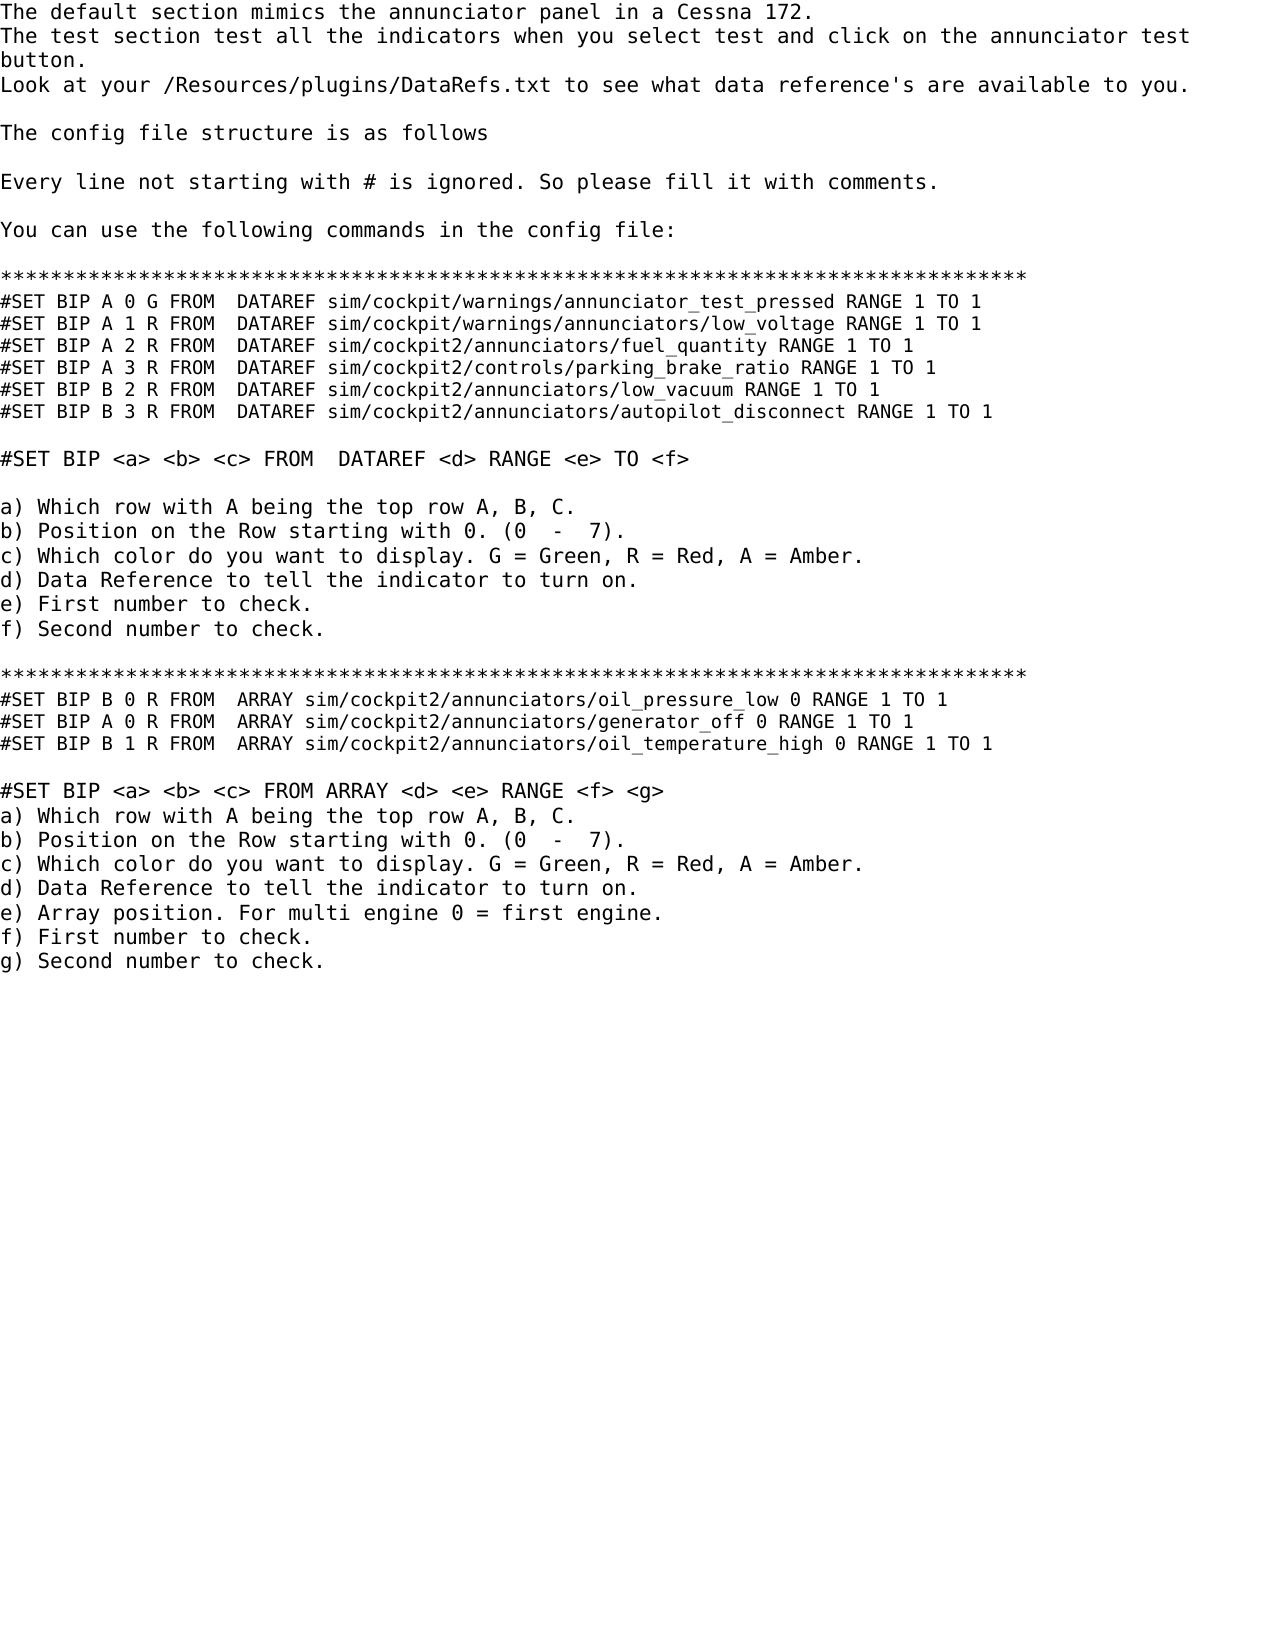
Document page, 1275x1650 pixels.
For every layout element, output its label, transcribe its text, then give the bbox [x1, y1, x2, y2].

text f) Second number to check. [0, 617, 1275, 641]
text #SET BIP B 2 R FROM DATAREF sim/cockpit2/annunciators/low_vacuum RANGE 1 TO 1 [0, 379, 1275, 401]
text d) Data Reference to tell the indicator to turn on. [0, 568, 1275, 592]
text #SET BIP B 0 R FROM ARRAY sim/cockpit2/annunciators/oil_pressure_low 0 RANGE 1 TO 1 [0, 689, 1275, 711]
text The default section mimics the annunciator panel in a Cessna 172. [0, 0, 1275, 24]
text #SET BIP B 1 R FROM ARRAY sim/cockpit2/annunciators/oil_temperature_high 0 RANGE 1 TO 1 [0, 733, 1275, 755]
text #SET BIP A 0 R FROM ARRAY sim/cockpit2/annunciators/generator_off 0 RANGE 1 TO 1 [0, 711, 1275, 733]
text ********************************************************************************** [0, 267, 1275, 291]
text a) Which row with A being the top row A, B, C. [0, 804, 1275, 828]
text e) Array position. For multi engine 0 = first engine. [0, 901, 1275, 925]
text The config file structure is as follows [0, 121, 1275, 146]
text b) Position on the Row starting with 0. (0 - 7). [0, 828, 1275, 852]
text b) Position on the Row starting with 0. (0 - 7). [0, 519, 1275, 544]
text c) Which color do you want to display. G = Green, R = Red, A = Amber. [0, 544, 1275, 568]
text #SET BIP <a> <b> <c> FROM DATAREF <d> RANGE <e> TO <f> [0, 447, 1275, 471]
text #SET BIP A 3 R FROM DATAREF sim/cockpit2/controls/parking_brake_ratio RANGE 1 TO 1 [0, 357, 1275, 379]
text Every line not starting with # is ignored. So please fill it with comments. [0, 170, 1275, 194]
text c) Which color do you want to display. G = Green, R = Red, A = Amber. [0, 852, 1275, 876]
text #SET BIP <a> <b> <c> FROM ARRAY <d> <e> RANGE <f> <g> [0, 779, 1275, 804]
text a) Which row with A being the top row A, B, C. [0, 495, 1275, 519]
text Look at your /Resources/plugins/DataRefs.txt to see what data reference's are available to you. [0, 73, 1275, 97]
text d) Data Reference to tell the indicator to turn on. [0, 876, 1275, 901]
text The test section test all the indicators when you select test and click on the annunciator test button. [0, 24, 1275, 73]
text g) Second number to check. [0, 949, 1275, 973]
text e) First number to check. [0, 592, 1275, 617]
text #SET BIP B 3 R FROM DATAREF sim/cockpit2/annunciators/autopilot_disconnect RANGE 1 TO 1 [0, 401, 1275, 422]
text f) First number to check. [0, 925, 1275, 949]
text #SET BIP A 1 R FROM DATAREF sim/cockpit/warnings/annunciators/low_voltage RANGE 1 TO 1 [0, 313, 1275, 335]
text ********************************************************************************** [0, 665, 1275, 689]
text #SET BIP A 2 R FROM DATAREF sim/cockpit2/annunciators/fuel_quantity RANGE 1 TO 1 [0, 335, 1275, 357]
text You can use the following commands in the config file: [0, 218, 1275, 243]
text #SET BIP A 0 G FROM DATAREF sim/cockpit/warnings/annunciator_test_pressed RANGE 1 TO 1 [0, 291, 1275, 313]
